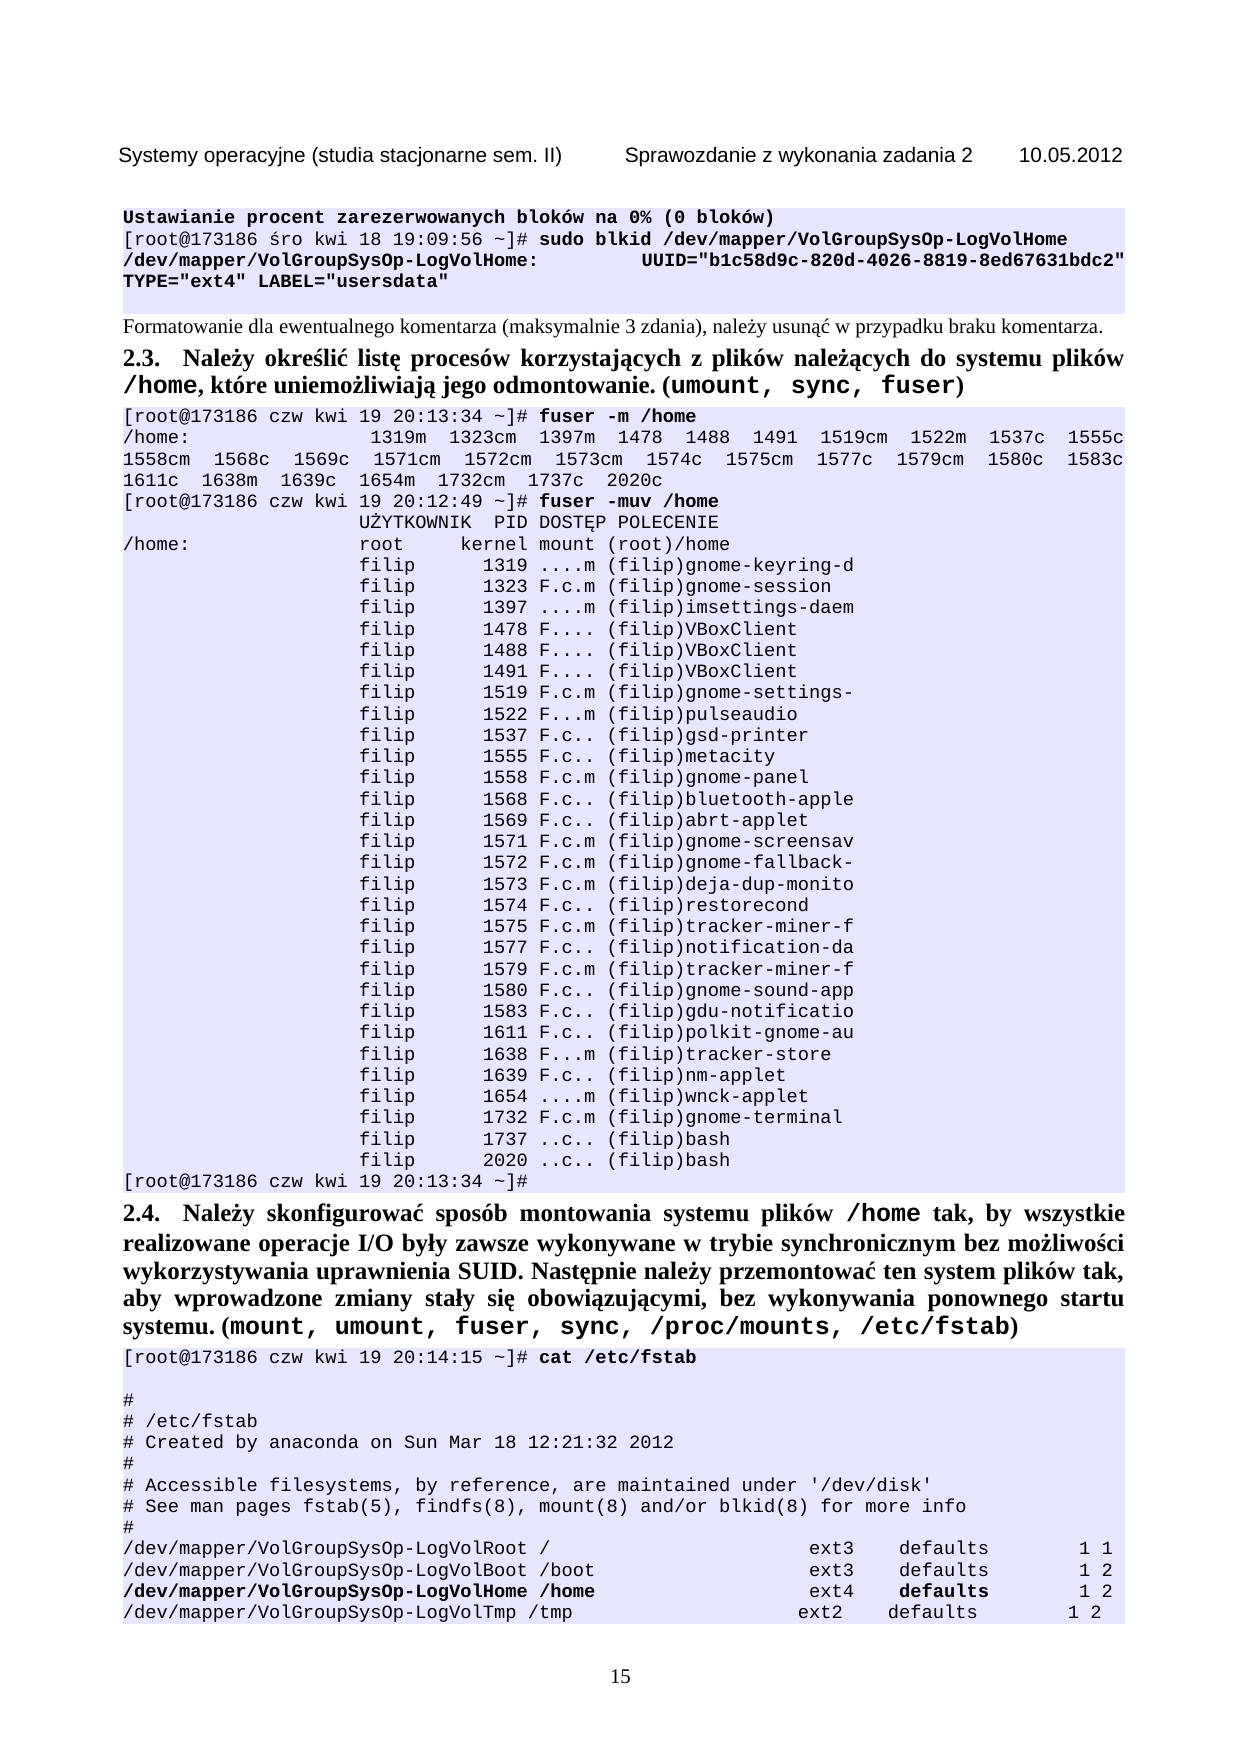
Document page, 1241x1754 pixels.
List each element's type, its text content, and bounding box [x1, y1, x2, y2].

table_cell Należy skonfigurować sposób montowania systemu plików /home tak, by wszystkie realizowane operacje I/O były zawsze wykonywane w trybie synchronicznym bez możliwości wykorzystywania uprawnienia SUID. Następnie należy przemontować ten system plików tak, aby wprowadzone zmiany stały się obowiązującymi, bez wykonywania ponownego startu systemu. (mount, umount, fuser, sync, /proc/mounts, /etc/fstab) [123, 1193, 1125, 1348]
table_cell Należy określić listę procesów korzystających z plików należących do systemu plików /home, które uniemożliwiają jego odmontowanie. (umount, sync, fuser) [123, 338, 1125, 407]
table_cell [root@173186 śro kwi 18 19:07:18 /]# sudo tune2fs -c 15 -e remount-ro -i 2m /dev/mapper/VolGroupSysOp-LogVolBoot tune2fs 1.41.14 (22-Dec-2010) Ustawianie maksymalnej liczby montowań na 15 Ustawianie traktowania błędów na 2 Ustawianie odstępu pomiędzy sprawdzeniami na 5184000 sekund [root@173186 śro kwi 18 19:08:52 /]# sudo tune2fs -L usersdata -m 0 /dev/mapper/VolGroupSysOp-LogVolHometune2fs 1.41.14 (22-Dec-2010) Ustawianie procent zarezerwowanych bloków na 0% (0 bloków) [root@173186 śro kwi 18 19:09:56 ~]# sudo blkid /dev/mapper/VolGroupSysOp-LogVolHome /dev/mapper/VolGroupSysOp-LogVolHome: UUID="b1c58d9c-820d-4026-8819-8ed67631bdc2" TYPE="ext4" LABEL="usersdata" Formatowanie dla ewentualnego komentarza (maksymalnie 3 zdania), należy usunąć w przypadku braku komentarza. [123, 314, 1125, 338]
